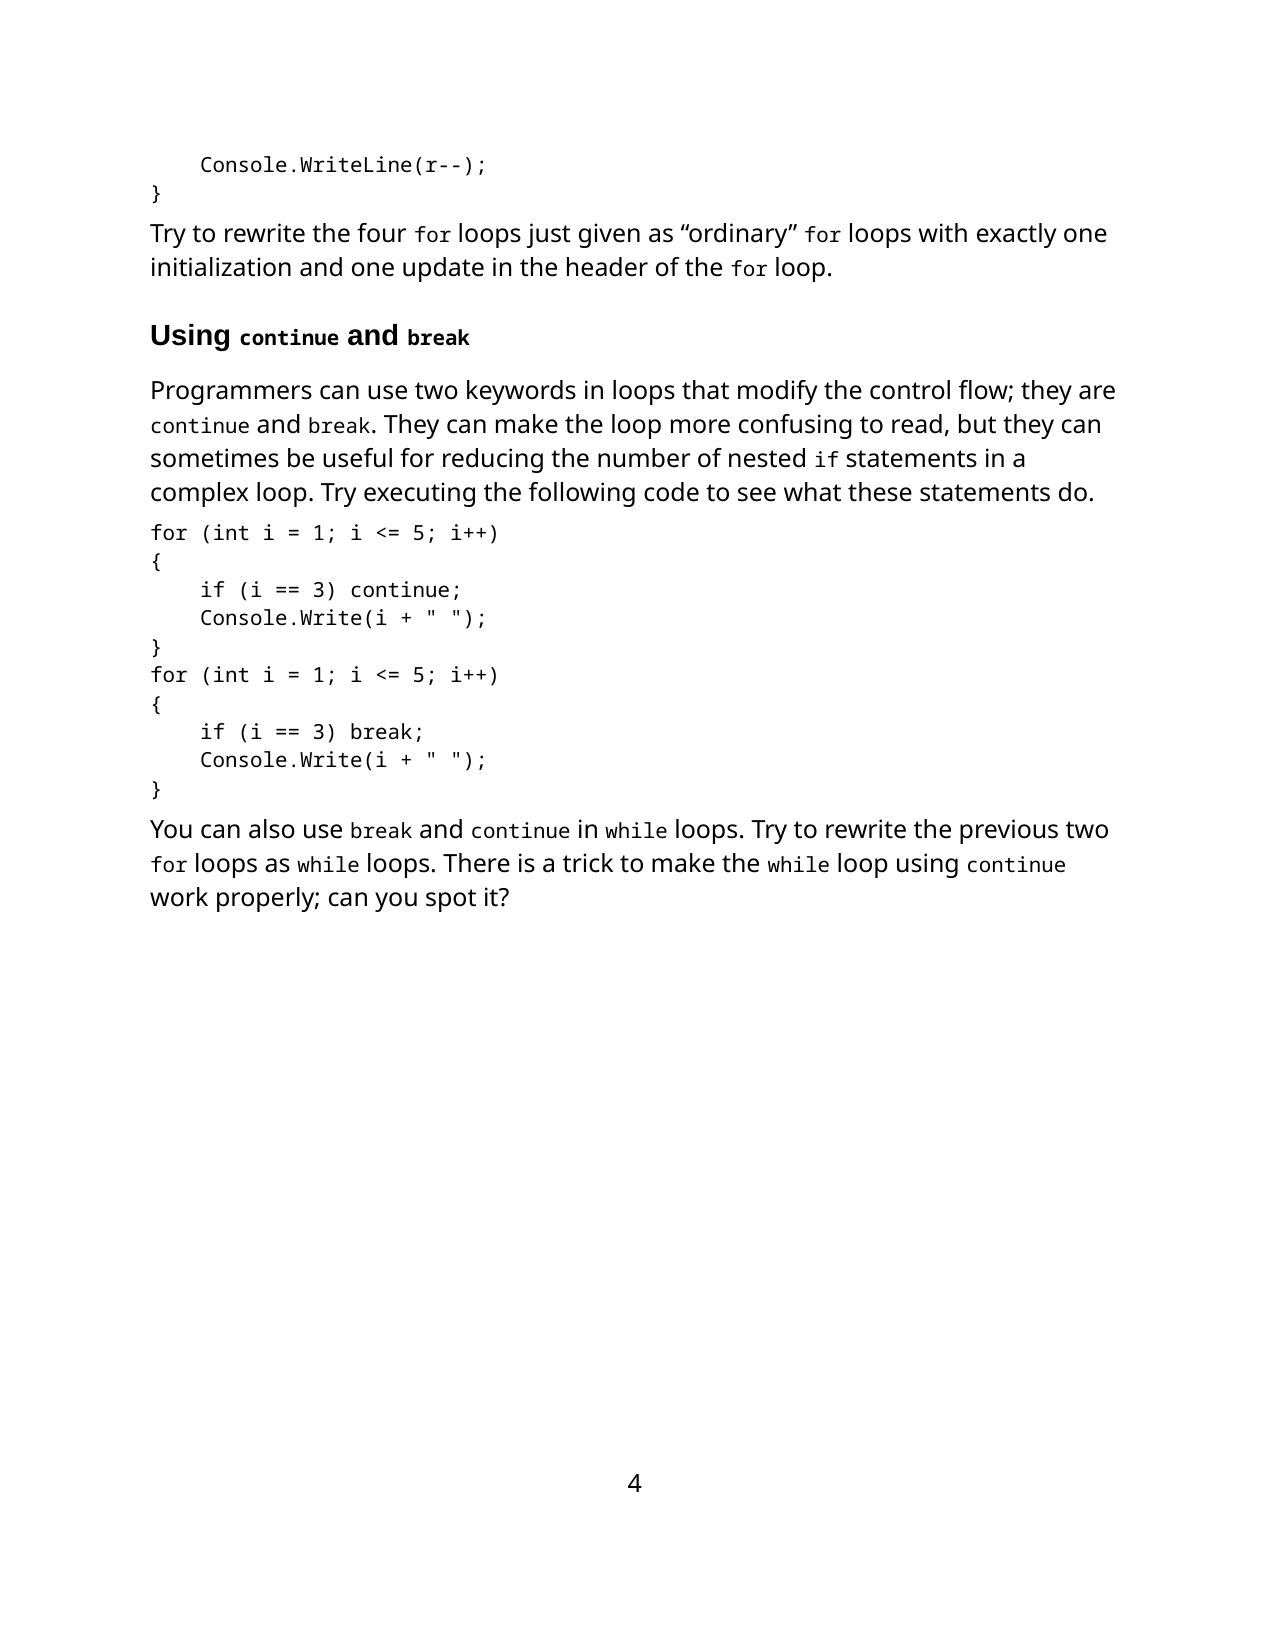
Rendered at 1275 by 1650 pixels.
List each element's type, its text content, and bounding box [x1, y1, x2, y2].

text Console.Write(i + " "); [150, 603, 1125, 632]
text } [150, 774, 1125, 802]
text for (int i = 1; i <= 5; i++) [150, 518, 1125, 547]
text You can also use break and continue in while loops. Try to rewrite the previous two for loops as while loops. There is a trick to make the while loop using continue work properly; can you spot it? [150, 811, 1125, 914]
text Console.WriteLine(r--); [150, 150, 1125, 178]
text Try to rewrite the four for loops just given as “ordinary” for loops with exactly one initialization and one update in the header of the for loop. [150, 216, 1125, 284]
text { [150, 689, 1125, 717]
text if (i == 3) continue; [150, 575, 1125, 603]
text if (i == 3) break; [150, 717, 1125, 746]
text } [150, 178, 1125, 207]
text Console.Write(i + " "); [150, 746, 1125, 774]
text Programmers can use two keywords in loops that modify the control flow; they are continue and break. They can make the loop more confusing to read, but they can sometimes be useful for reducing the number of nested if statements in a complex loop. Try executing the following code to see what these statements do. [150, 373, 1125, 509]
subtitle Using continue and break [150, 318, 1125, 351]
text for (int i = 1; i <= 5; i++) [150, 660, 1125, 689]
text } [150, 632, 1125, 660]
text { [150, 547, 1125, 575]
